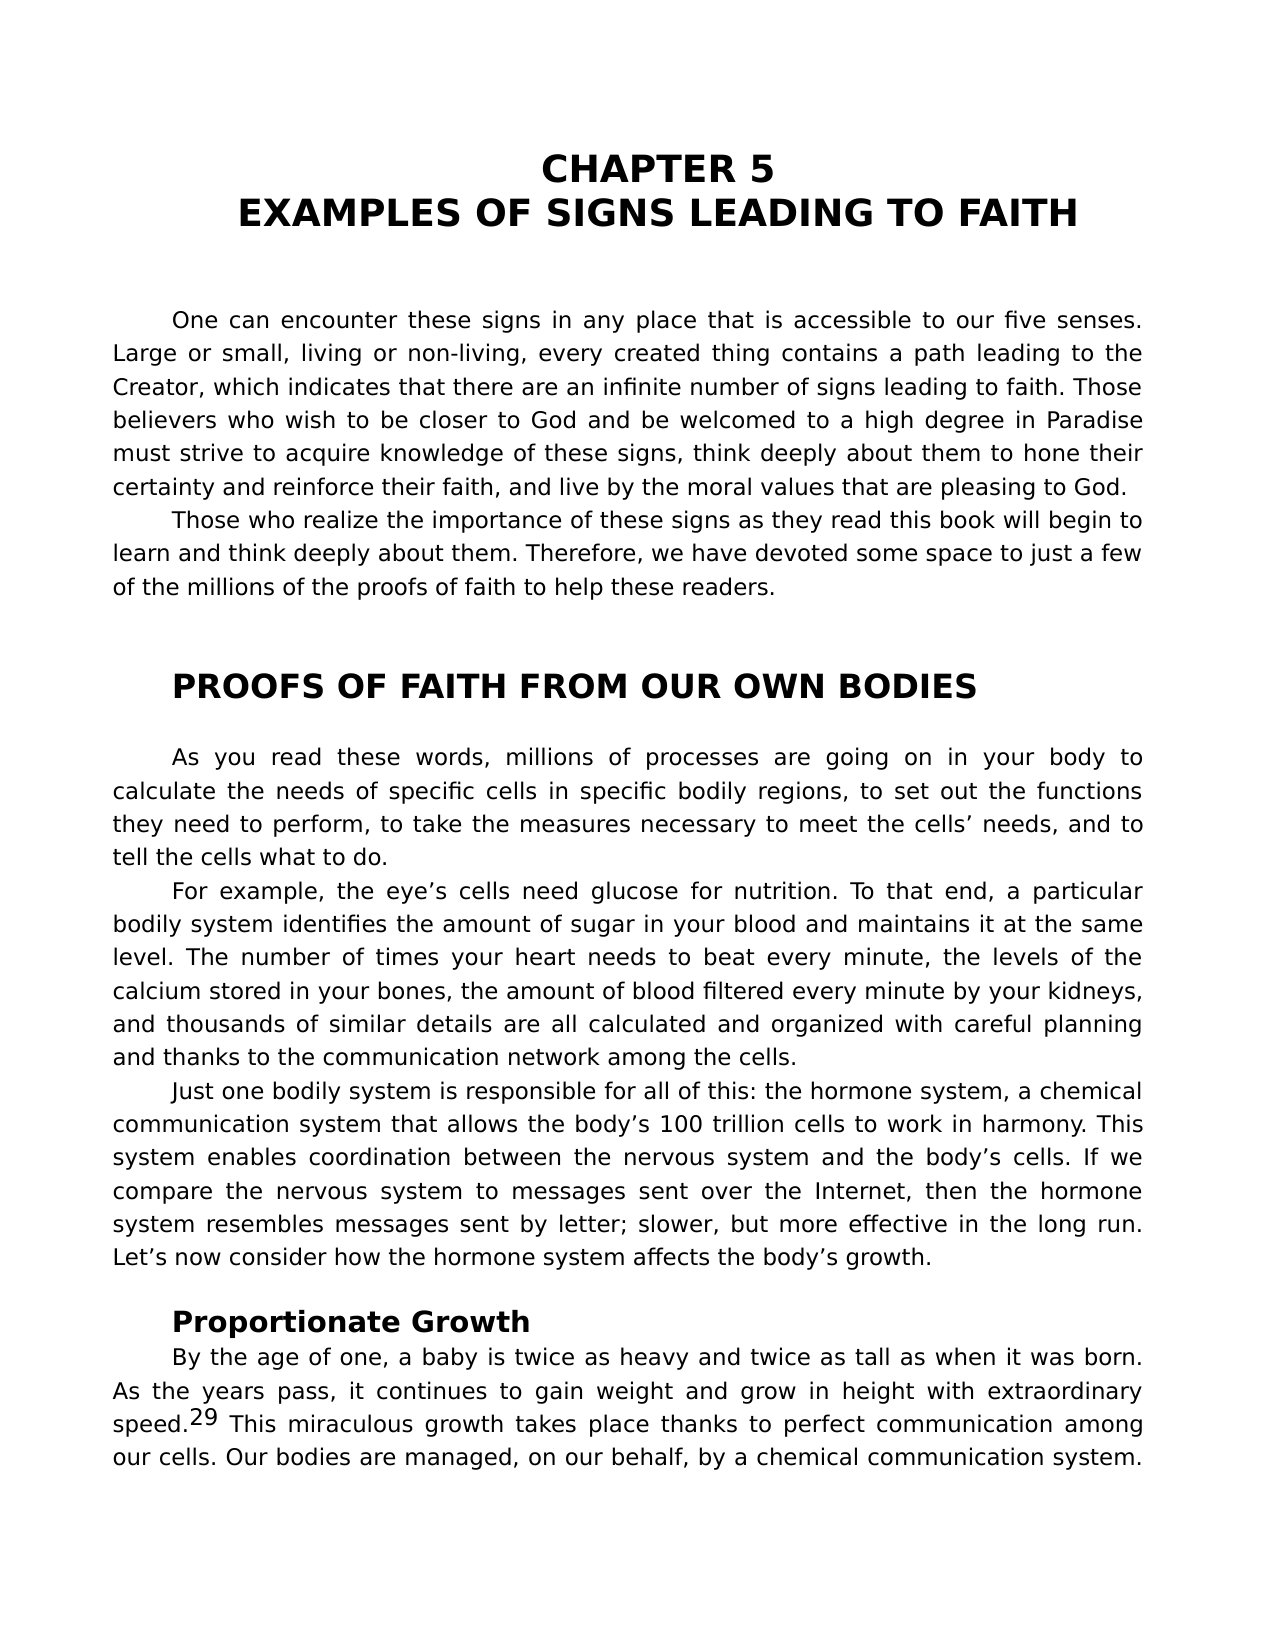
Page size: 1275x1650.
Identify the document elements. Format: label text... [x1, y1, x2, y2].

text By the age of one, a baby is twice as heavy and twice as tall as when it was born. As the years pass, it continues to gain weight and grow in height with extraordinary speed.29 This miraculous growth takes place thanks to perfect communication among our cells. Our bodies are managed, on our behalf, by a chemical communication system. [112, 1339, 1145, 1472]
text For example, the eye’s cells need glucose for nutrition. To that end, a particular bodily system identifies the amount of sugar in your blood and maintains it at the same level. The number of times your heart needs to beat every minute, the levels of the calcium stored in your bones, the amount of blood filtered every minute by your kidneys, and thousands of similar details are all calculated and organized with careful planning and thanks to the communication network among the cells. [112, 872, 1145, 1072]
text Proportionate Growth [112, 1306, 1145, 1339]
text PROOFS OF FAITH FROM OUR OWN BODIES [112, 668, 1145, 706]
text One can encounter these signs in any place that is accessible to our five senses. Large or small, living or non-living, every created thing contains a path leading to the Creator, which indicates that there are an infinite number of signs leading to faith. Those believers who wish to be closer to God and be welcomed to a high degree in Paradise must strive to acquire knowledge of these signs, think deeply about them to hone their certainty and reinforce their faith, and live by the moral values that are pleasing to God. [112, 302, 1145, 502]
text As you read these words, millions of processes are going on in your body to calculate the needs of specific cells in specific bodily regions, to set out the functions they need to perform, to take the measures necessary to meet the cells’ needs, and to tell the cells what to do. [112, 739, 1145, 872]
text Those who realize the importance of these signs as they read this book will begin to learn and think deeply about them. Therefore, we have devoted some space to just a few of the millions of the proofs of faith to help these readers. [112, 502, 1145, 602]
text EXAMPLES OF SIGNS LEADING TO FAITH [112, 191, 1145, 235]
text Just one bodily system is responsible for all of this: the hormone system, a chemical communication system that allows the body’s 100 trillion cells to work in harmony. This system enables coordination between the nervous system and the body’s cells. If we compare the nervous system to messages sent over the Internet, then the hormone system resembles messages sent by letter; slower, but more effective in the long run. Let’s now consider how the hormone system affects the body’s growth. [112, 1072, 1145, 1272]
text CHAPTER 5 [112, 148, 1145, 191]
